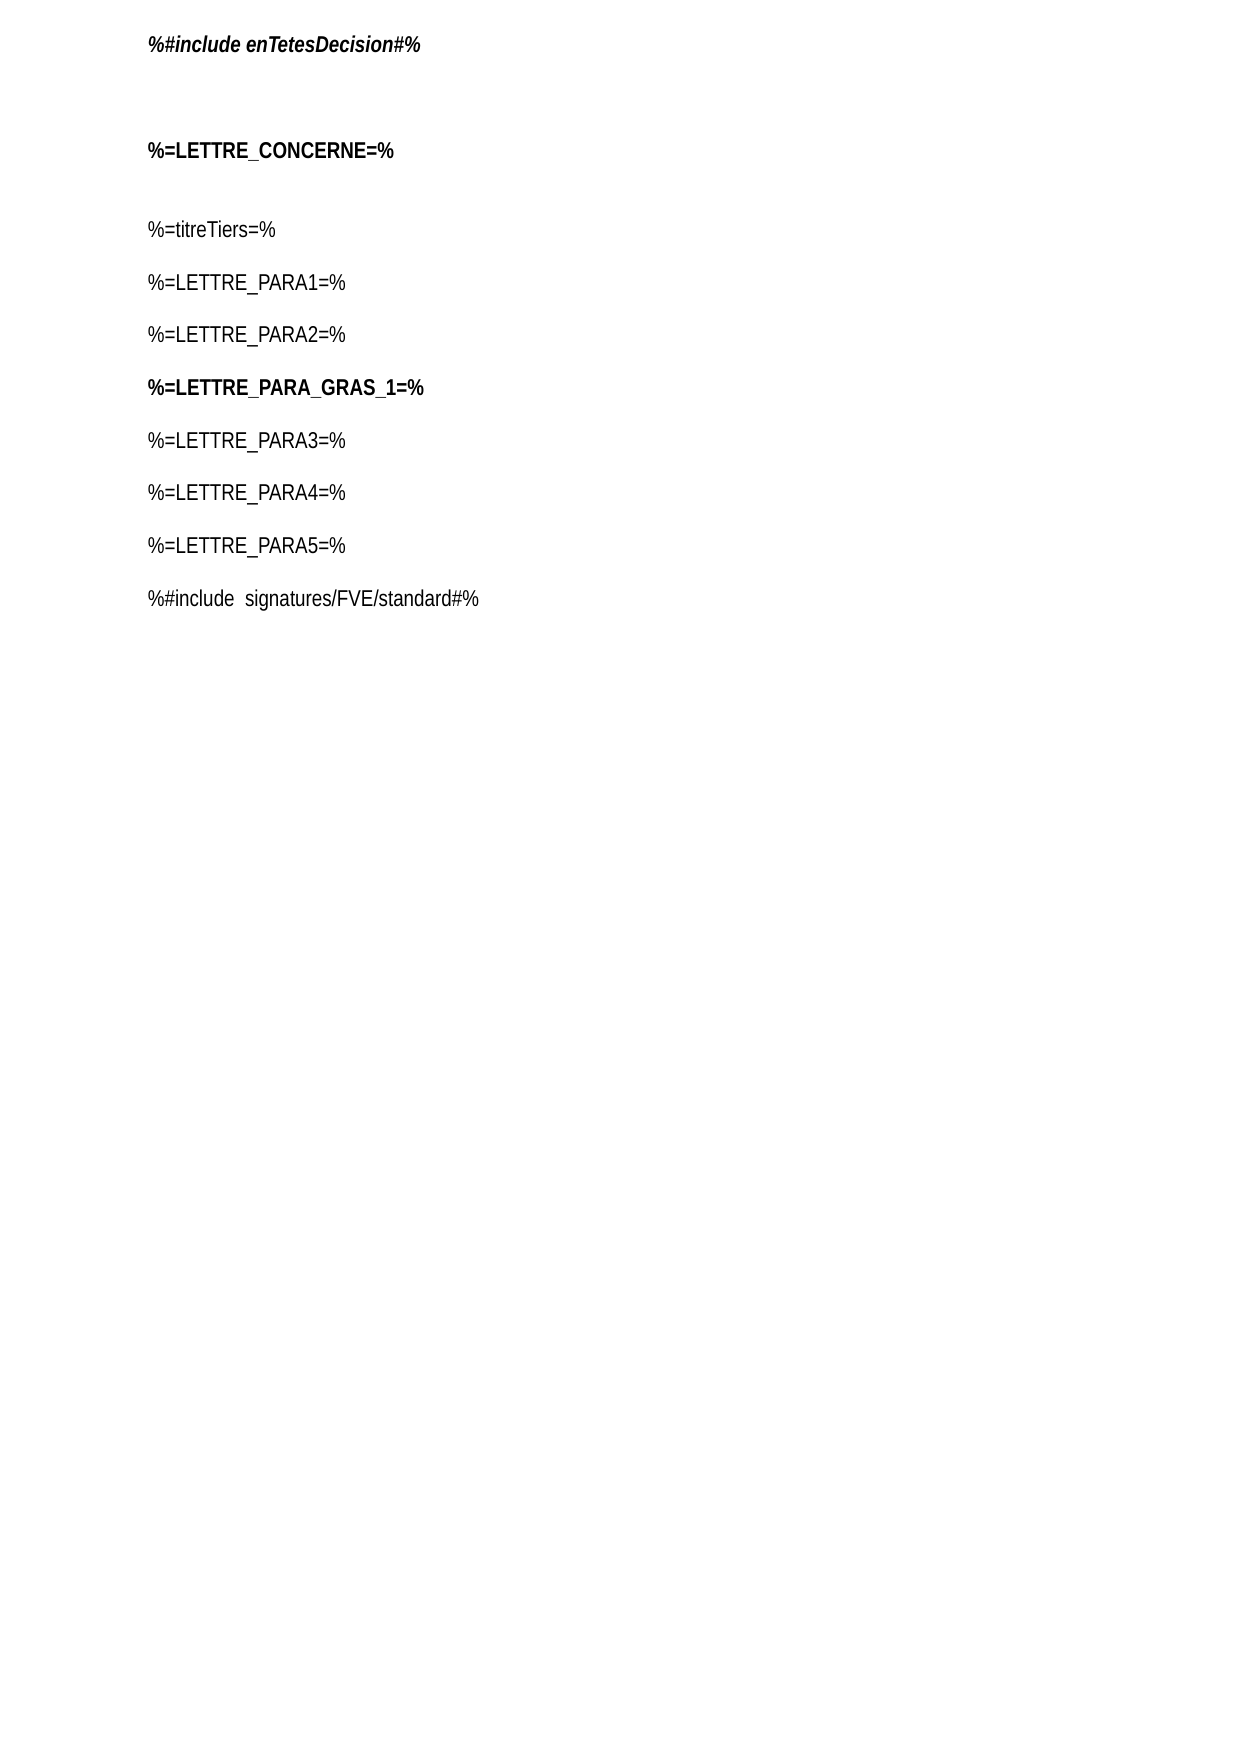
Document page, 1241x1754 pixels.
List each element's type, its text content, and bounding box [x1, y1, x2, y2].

text %#include enTetesDecision#% [148, 31, 1152, 58]
text %=titreTiers=% [148, 216, 1152, 242]
text %=LETTRE_PARA4=% [148, 479, 1152, 506]
text %=LETTRE_PARA2=% [148, 321, 1152, 347]
text %=LETTRE_PARA5=% [148, 532, 1152, 558]
text %=LETTRE_PARA_GRAS_1=% [148, 374, 1152, 400]
text %=LETTRE_CONCERNE=% [148, 137, 1152, 163]
text %=LETTRE_PARA1=% [148, 268, 1152, 295]
text %=LETTRE_PARA3=% [148, 427, 1152, 453]
text %#include signatures/FVE/standard#% [148, 585, 1152, 611]
